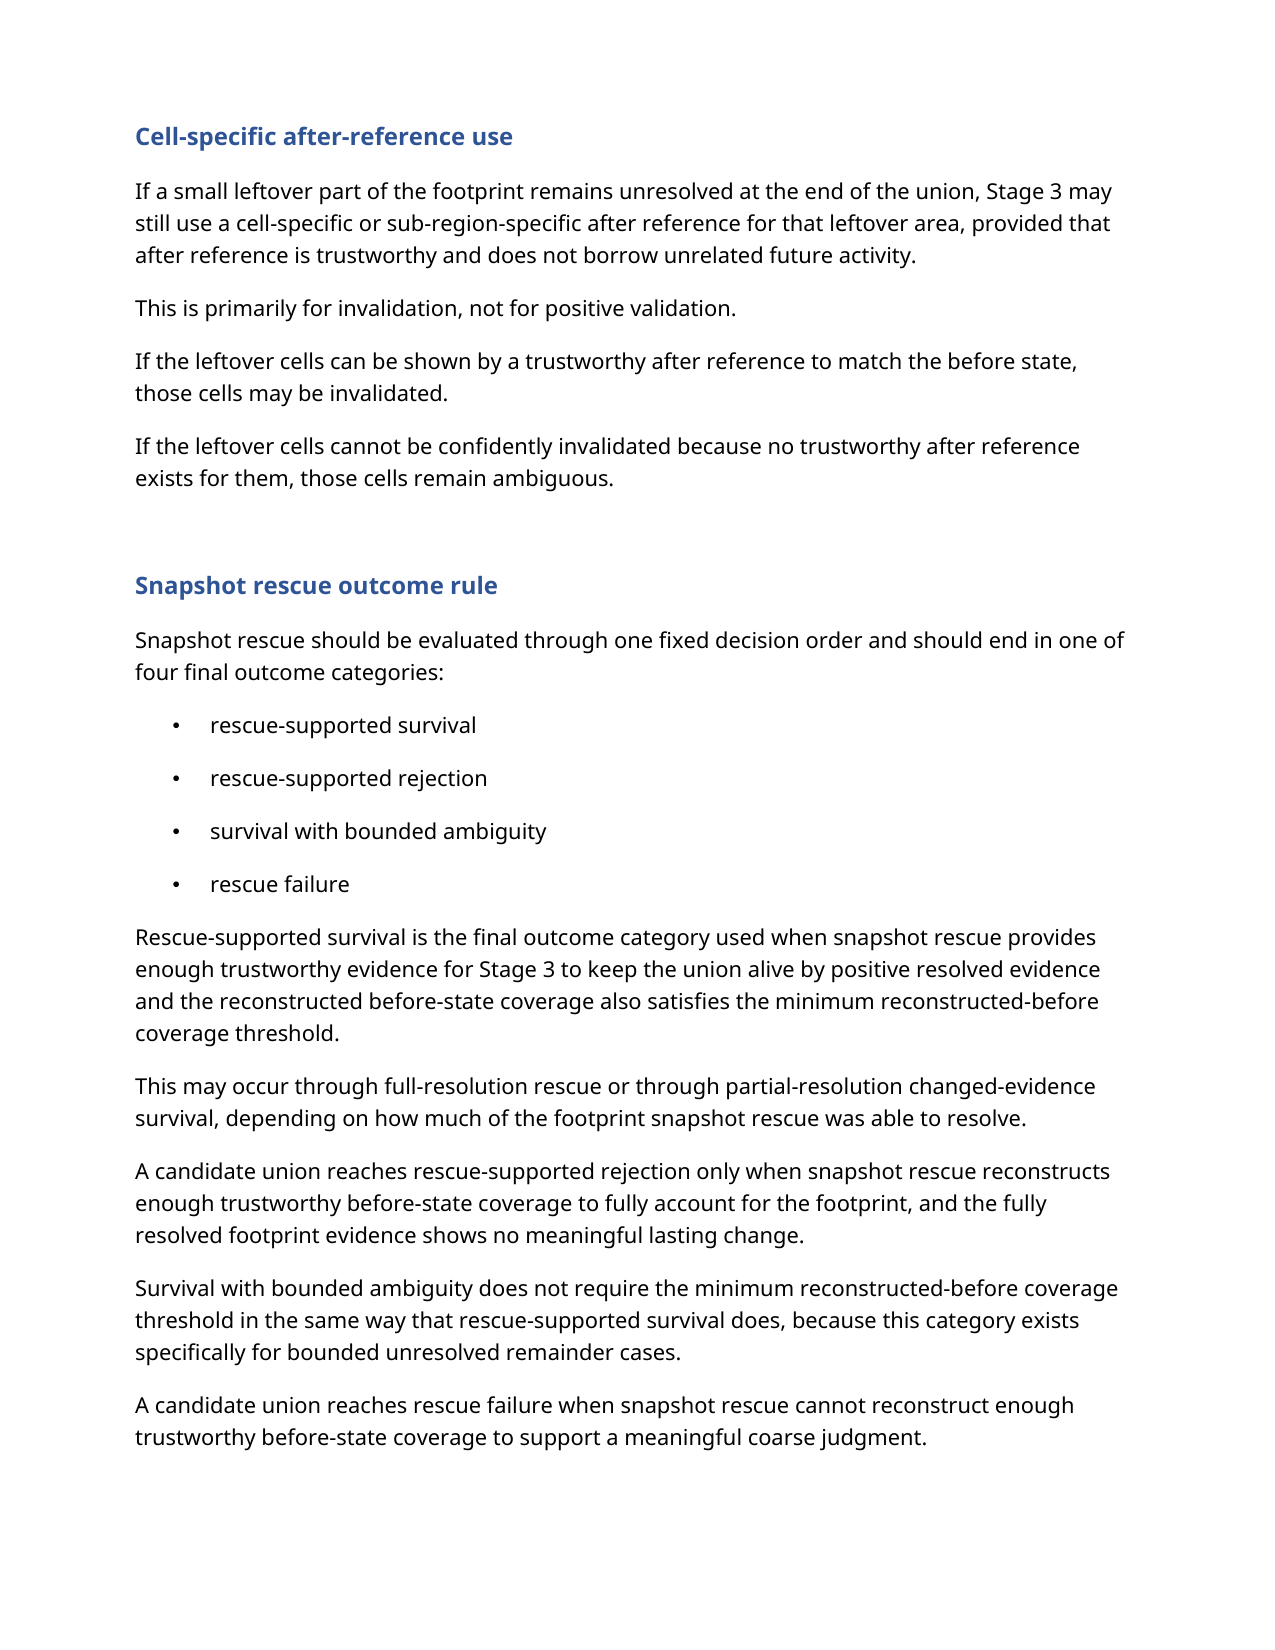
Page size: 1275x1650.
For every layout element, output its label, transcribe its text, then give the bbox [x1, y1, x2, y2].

text A candidate union reaches rescue failure when snapshot rescue cannot reconstruct enough trustworthy before-state coverage to support a meaningful coarse judgment. [135, 1390, 1140, 1452]
text Snapshot rescue should be evaluated through one fixed decision order and should end in one of four final outcome categories: [135, 625, 1140, 687]
text A candidate union reaches rescue-supported rejection only when snapshot rescue reconstructs enough trustworthy before-state coverage to fully account for the footprint, and the fully resolved footprint evidence shows no meaningful lasting change. [135, 1156, 1140, 1250]
text This is primarily for invalidation, not for positive validation. [135, 293, 1140, 323]
subtitle Snapshot rescue outcome rule [135, 569, 1140, 602]
text Survival with bounded ambiguity does not require the minimum reconstructed-before coverage threshold in the same way that rescue-supported survival does, because this category exists specifically for bounded unresolved remainder cases. [135, 1273, 1140, 1367]
text This may occur through full-resolution rescue or through partial-resolution changed-evidence survival, depending on how much of the footprint snapshot rescue was able to resolve. [135, 1071, 1140, 1133]
list rescue-supported survival [172, 710, 1140, 740]
subtitle Cell-specific after-reference use [135, 120, 1140, 153]
list rescue-supported rejection [172, 763, 1140, 793]
text Rescue-supported survival is the final outcome category used when snapshot rescue provides enough trustworthy evidence for Stage 3 to keep the union alive by positive resolved evidence and the reconstructed before-state coverage also satisfies the minimum reconstructed-before coverage threshold. [135, 922, 1140, 1048]
text If a small leftover part of the footprint remains unresolved at the end of the union, Stage 3 may still use a cell-specific or sub-region-specific after reference for that leftover area, provided that after reference is trustworthy and does not borrow unrelated future activity. [135, 176, 1140, 270]
text If the leftover cells cannot be confidently invalidated because no trustworthy after reference exists for them, those cells remain ambiguous. [135, 431, 1140, 493]
text If the leftover cells can be shown by a trustworthy after reference to match the before state, those cells may be invalidated. [135, 346, 1140, 408]
list survival with bounded ambiguity [172, 816, 1140, 846]
list rescue failure [172, 869, 1140, 898]
